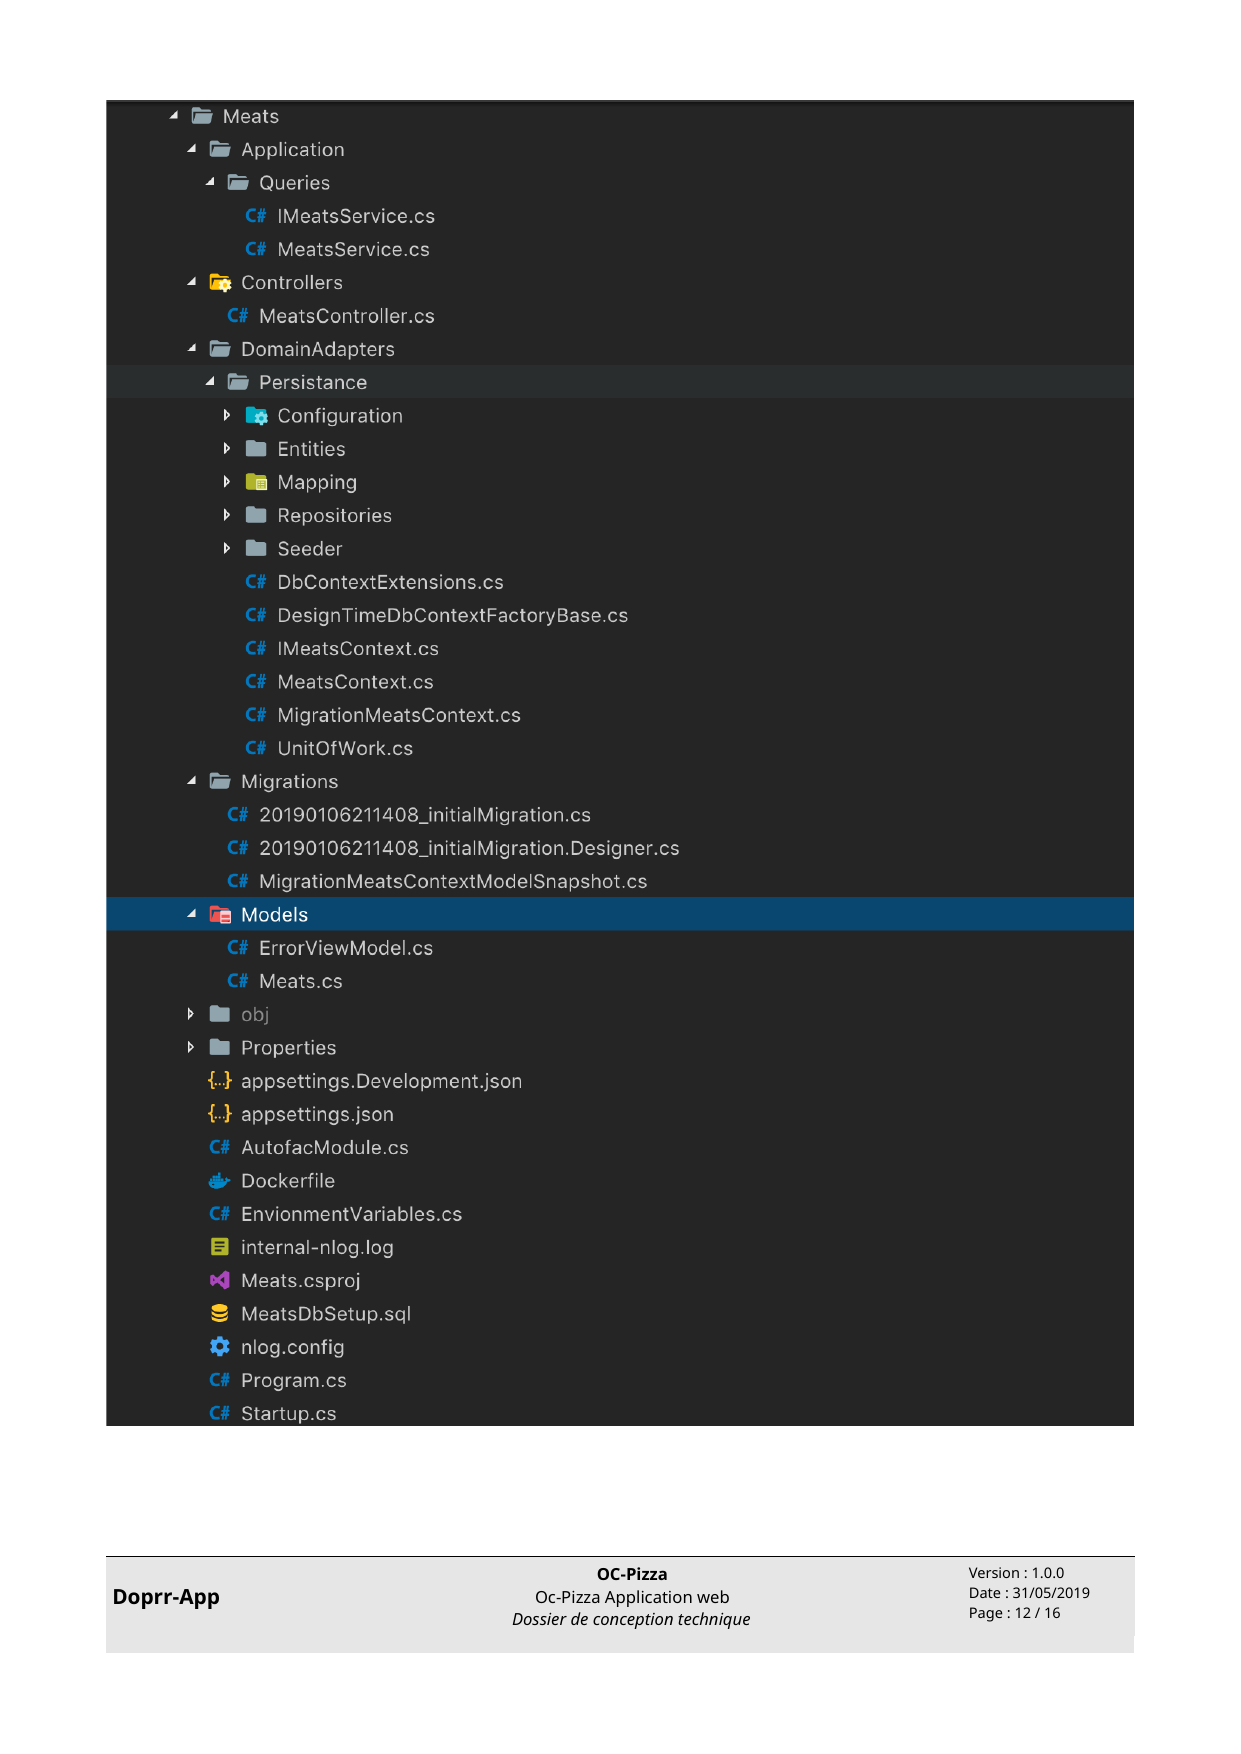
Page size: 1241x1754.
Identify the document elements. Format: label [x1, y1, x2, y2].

picture [106, 100, 1134, 1426]
